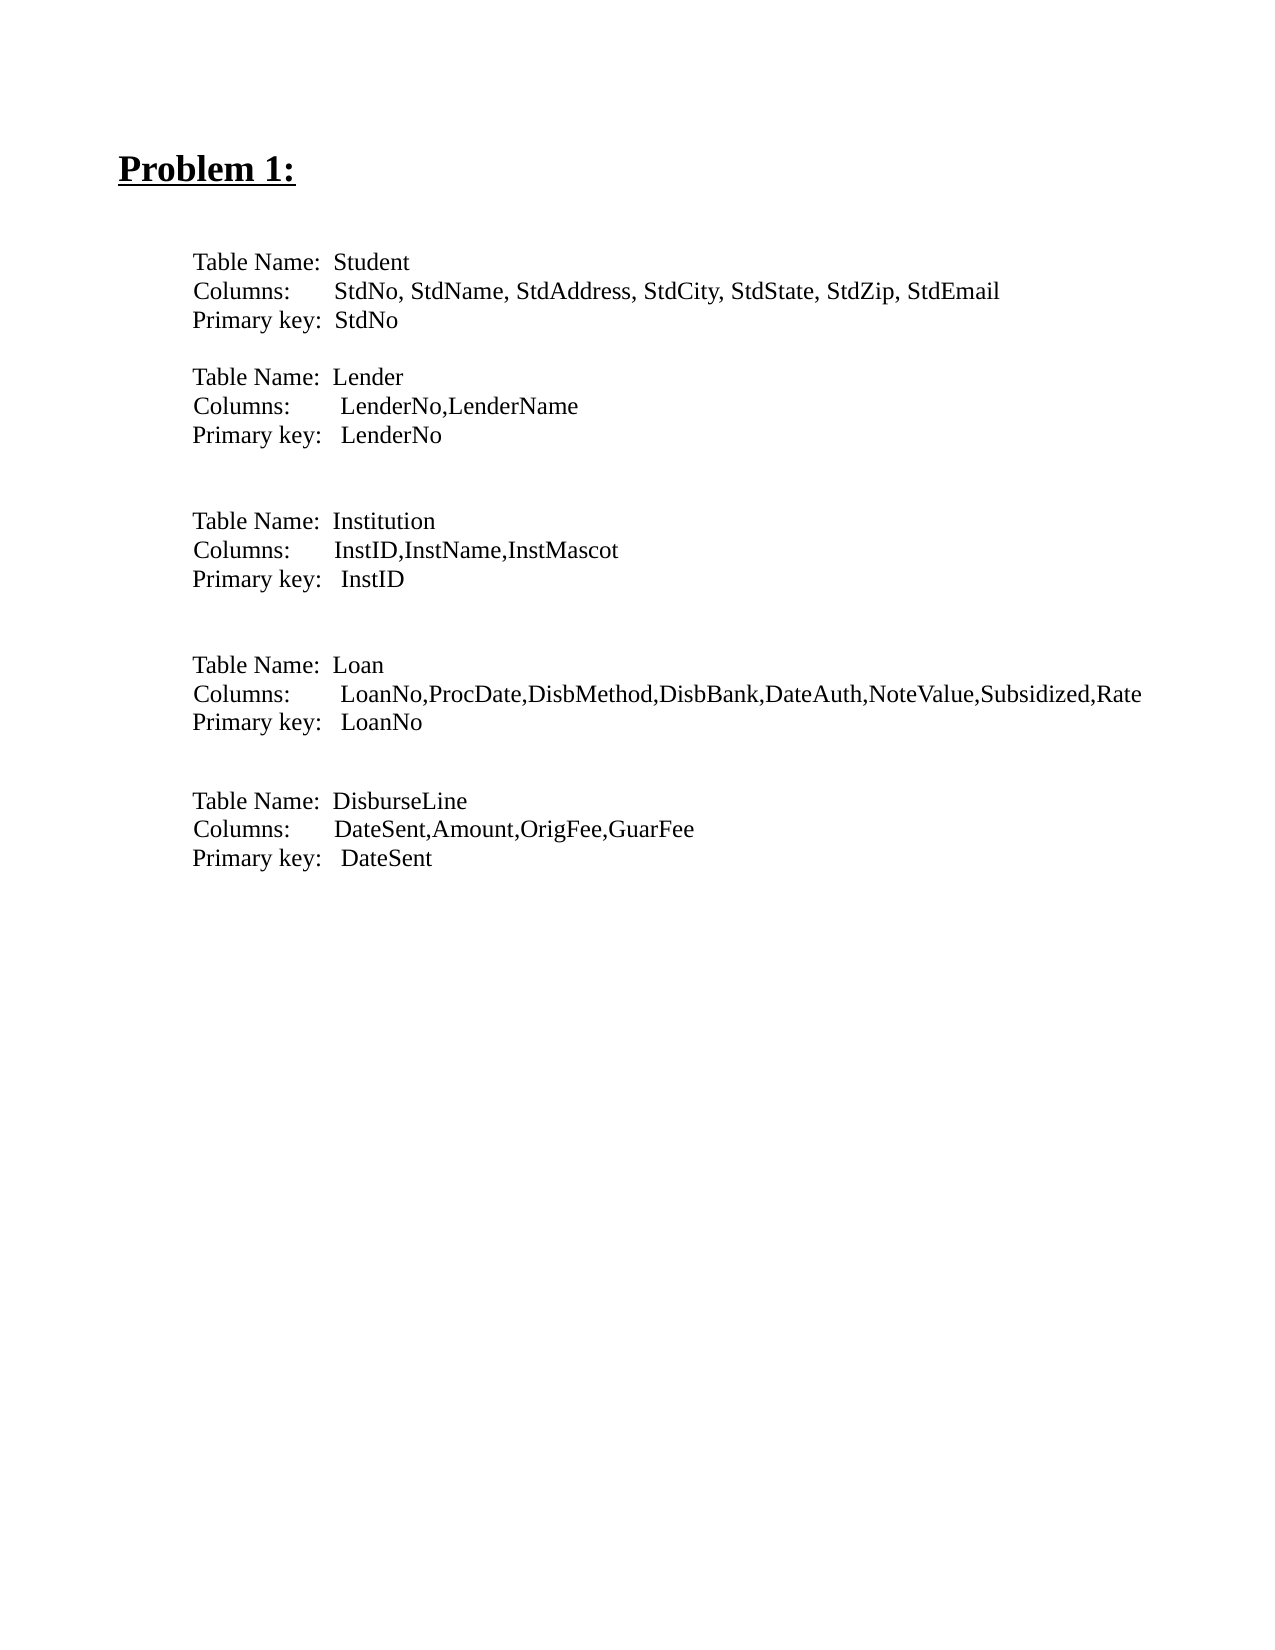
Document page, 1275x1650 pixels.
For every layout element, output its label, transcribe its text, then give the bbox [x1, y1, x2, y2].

text Problem 1: [118, 147, 1157, 190]
list Primary key: DateSent [118, 843, 1157, 872]
list Table Name: Student [118, 247, 1157, 276]
list Primary key: StdNo [118, 305, 1157, 334]
list Primary key: InstID [118, 564, 1157, 592]
list Columns: LenderNo,LenderName [118, 391, 1157, 420]
list Columns: StdNo, StdName, StdAddress, StdCity, StdState, StdZip, StdEmail [118, 276, 1157, 305]
list Table Name: Loan [118, 650, 1157, 679]
list Columns: InstID,InstName,InstMascot [118, 535, 1157, 564]
list Table Name: Institution [118, 506, 1157, 535]
list Columns: DateSent,Amount,OrigFee,GuarFee [118, 814, 1157, 843]
text Table Name: DisburseLine [118, 786, 1157, 814]
list Table Name: Lender [118, 362, 1157, 391]
list Columns: LoanNo,ProcDate,DisbMethod,DisbBank,DateAuth,NoteValue,Subsidized,Rate [118, 679, 1157, 707]
list Primary key: LoanNo [118, 707, 1157, 736]
list Primary key: LenderNo [118, 420, 1157, 449]
